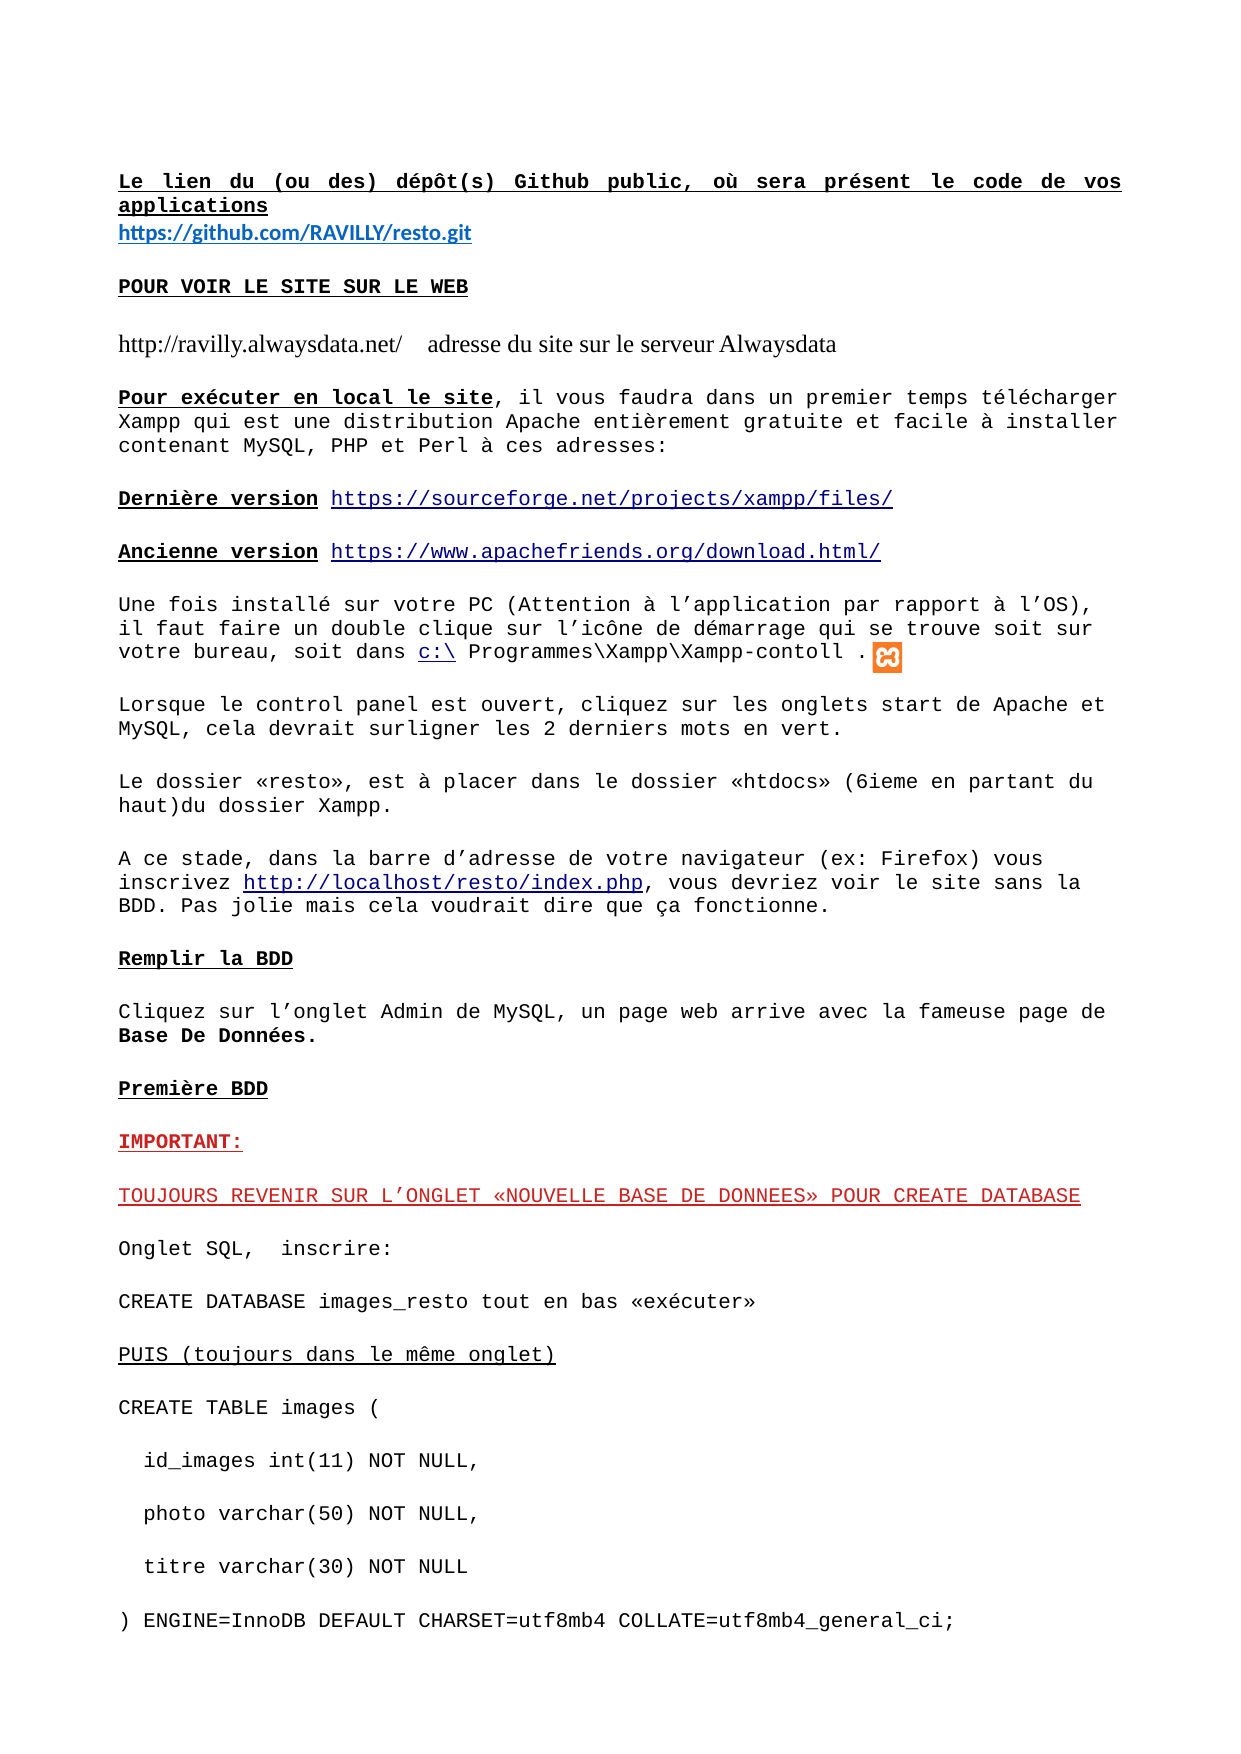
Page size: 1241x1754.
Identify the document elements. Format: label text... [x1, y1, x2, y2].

text Dernière version https://sourceforge.net/projects/xampp/files/ [118, 488, 1122, 511]
text Cliquez sur l’onglet Admin de MySQL, un page web arrive avec la fameuse page de Base De Données. [118, 1002, 1122, 1049]
text TOUJOURS REVENIR SUR L’ONGLET «NOUVELLE BASE DE DONNEES» POUR CREATE DATABASE [118, 1184, 1122, 1208]
text photo varchar(50) NOT NULL, [118, 1503, 1122, 1527]
text A ce stade, dans la barre d’adresse de votre navigateur (ex: Firefox) vous inscrivez http://localhost/resto/index.php, vous devriez voir le site sans la BDD. Pas jolie mais cela voudrait dire que ça fonctionne. [118, 848, 1122, 919]
text titre varchar(30) NOT NULL [118, 1556, 1122, 1580]
text CREATE TABLE images ( [118, 1397, 1122, 1421]
text id_images int(11) NOT NULL, [118, 1450, 1122, 1474]
text Ancienne version https://www.apachefriends.org/download.html/ [118, 541, 1122, 564]
text Une fois installé sur votre PC (Attention à l’application par rapport à l’OS), il faut faire un double clique sur l’icône de démarrage qui se trouve soit sur votre bureau, soit dans c:\ Programmes\Xampp\Xampp-contoll . [118, 594, 1122, 665]
text IMPORTANT: [118, 1131, 1122, 1155]
picture [872, 642, 903, 673]
text http://ravilly.alwaysdata.net/ adresse du site sur le serveur Alwaysdata [118, 329, 1122, 358]
text Le lien du (ou des) dépôt(s) Github public, où sera présent le code de vos [118, 171, 1122, 191]
text Remplir la BDD [118, 948, 1122, 972]
text POUR VOIR LE SITE SUR LE WEB [118, 276, 1122, 300]
text https://github.com/RAVILLY/resto.git [118, 218, 1122, 247]
text Première BDD [118, 1078, 1122, 1102]
text ) ENGINE=InnoDB DEFAULT CHARSET=utf8mb4 COLLATE=utf8mb4_general_ci; [118, 1609, 1122, 1633]
text Lorsque le control panel est ouvert, cliquez sur les onglets start de Apache et MySQL, cela devrait surligner les 2 derniers mots en vert. [118, 694, 1122, 742]
text Onglet SQL, inscrire: [118, 1238, 1122, 1261]
text Pour exécuter en local le site, il vous faudra dans un premier temps télécharger Xampp qui est une distribution Apache entièrement gratuite et facile à installer contenant MySQL, PHP et Perl à ces adresses: [118, 387, 1122, 458]
text Le dossier «resto», est à placer dans le dossier «htdocs» (6ieme en partant du haut)du dossier Xampp. [118, 771, 1122, 818]
text CREATE DATABASE images_resto tout en bas «exécuter» [118, 1291, 1122, 1314]
text PUIS (toujours dans le même onglet) [118, 1344, 1122, 1368]
text applications [118, 192, 1122, 218]
